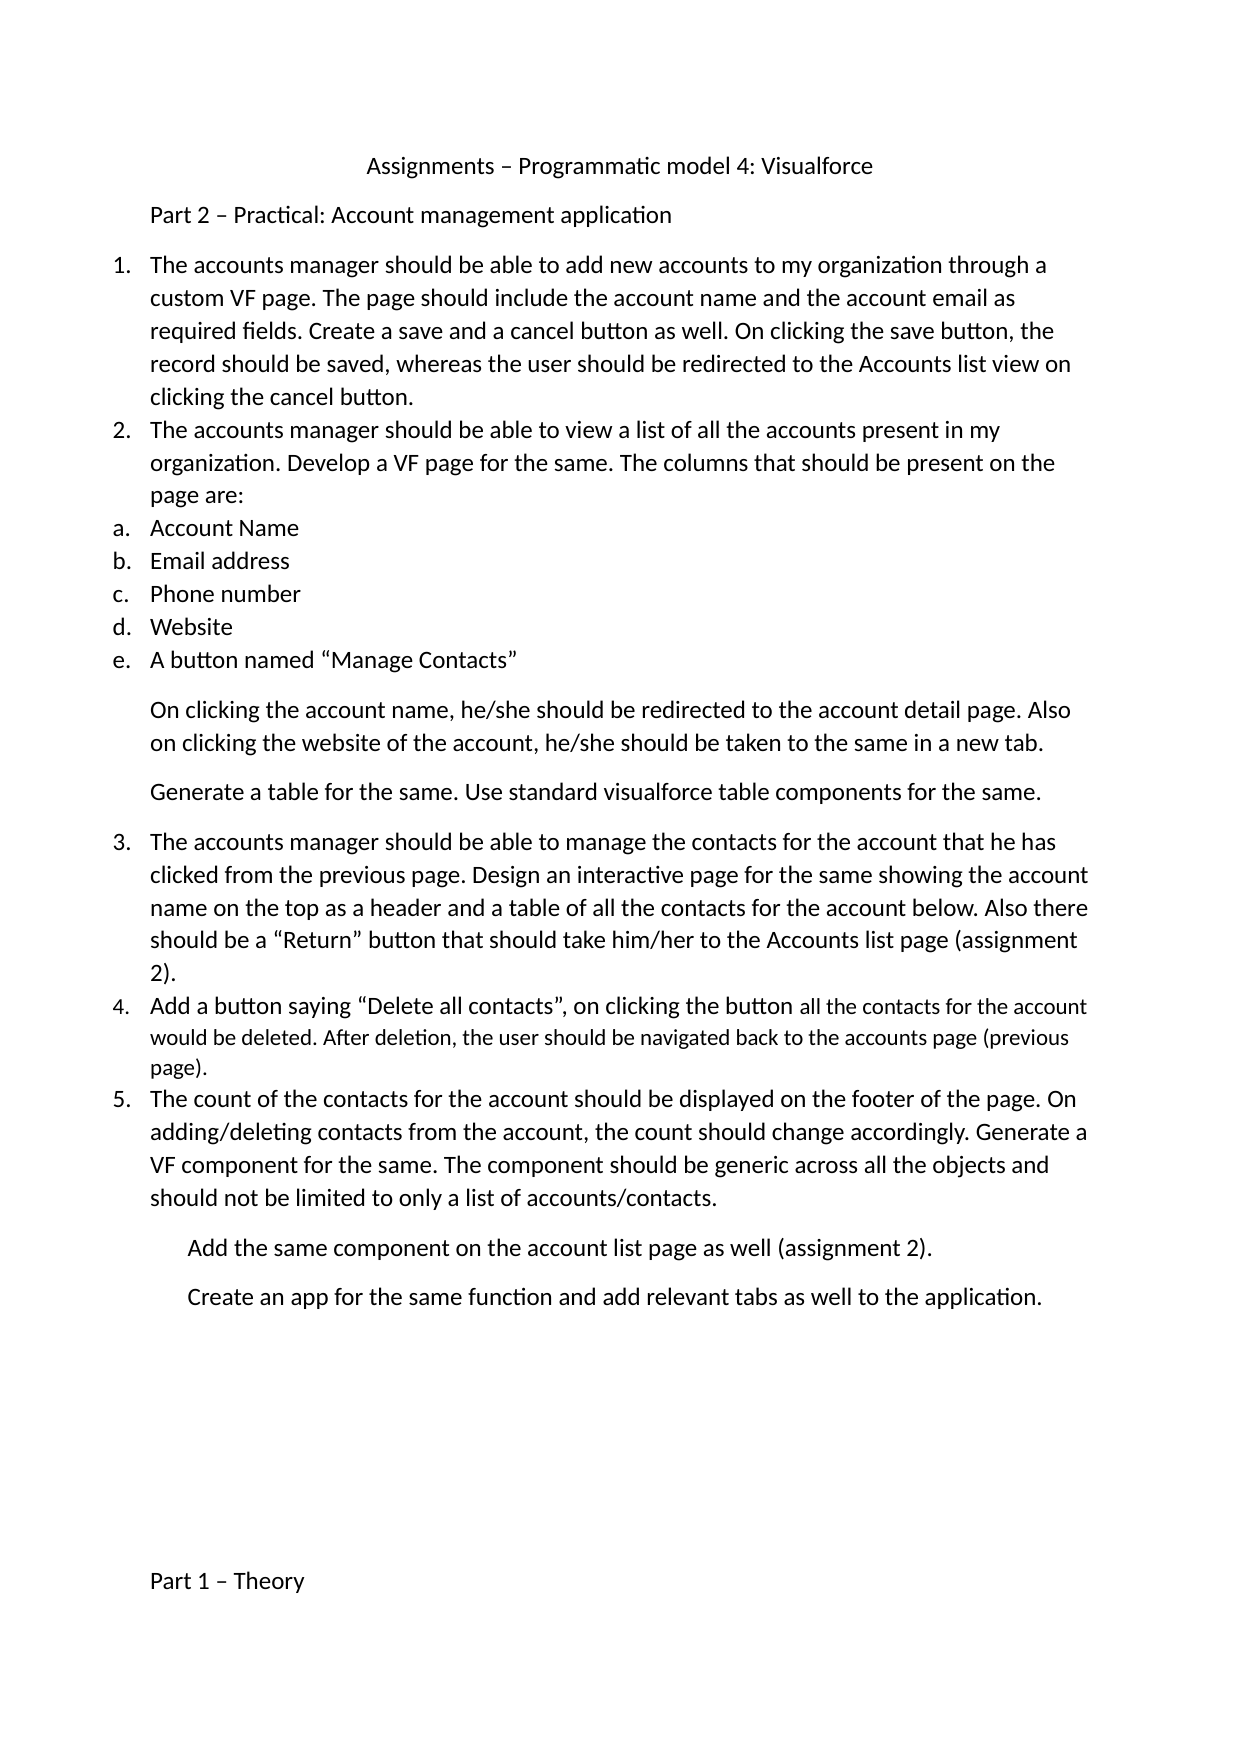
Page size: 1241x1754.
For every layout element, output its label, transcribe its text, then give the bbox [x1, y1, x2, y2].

list Add a button saying “Delete all contacts”, on clicking the button all the contacts for the account would be deleted. After deletion, the user should be navigated back to the accounts page (previous page). [112, 990, 1090, 1081]
list Email address [112, 545, 1090, 576]
list Website [112, 611, 1090, 642]
text On clicking the account name, he/she should be redirected to the account detail page. Also on clicking the website of the account, he/she should be taken to the same in a new tab. [150, 694, 1090, 757]
text Part 2 – Practical: Account management application [150, 199, 1090, 230]
list Account Name [112, 512, 1090, 543]
list A button named “Manage Contacts” [112, 644, 1090, 675]
text Generate a table for the same. Use standard visualforce table components for the same. [150, 776, 1090, 807]
list The accounts manager should be able to manage the contacts for the account that he has clicked from the previous page. Design an interactive page for the same showing the account name on the top as a header and a table of all the contacts for the account below. Also there should be a “Return” button that should take him/her to the Accounts list page (assignment 2). [112, 826, 1090, 988]
list Phone number [112, 578, 1090, 609]
list The accounts manager should be able to view a list of all the accounts present in my organization. Develop a VF page for the same. The columns that should be present on the page are: [112, 414, 1090, 510]
text Assignments – Programmatic model 4: Visualforce [150, 150, 1090, 181]
text Part 1 – Theory [150, 1565, 1090, 1596]
text Create an app for the same function and add relevant tabs as well to the application. [187, 1281, 1090, 1312]
list The count of the contacts for the account should be displayed on the footer of the page. On adding/deleting contacts from the account, the count should change accordingly. Generate a VF component for the same. The component should be generic across all the objects and should not be limited to only a list of accounts/contacts. [112, 1083, 1090, 1213]
text Add the same component on the account list page as well (assignment 2). [187, 1232, 1090, 1262]
list The accounts manager should be able to add new accounts to my organization through a custom VF page. The page should include the account name and the account email as required fields. Create a save and a cancel button as well. On clicking the save button, the record should be saved, whereas the user should be redirected to the Accounts list view on clicking the cancel button. [112, 249, 1090, 411]
